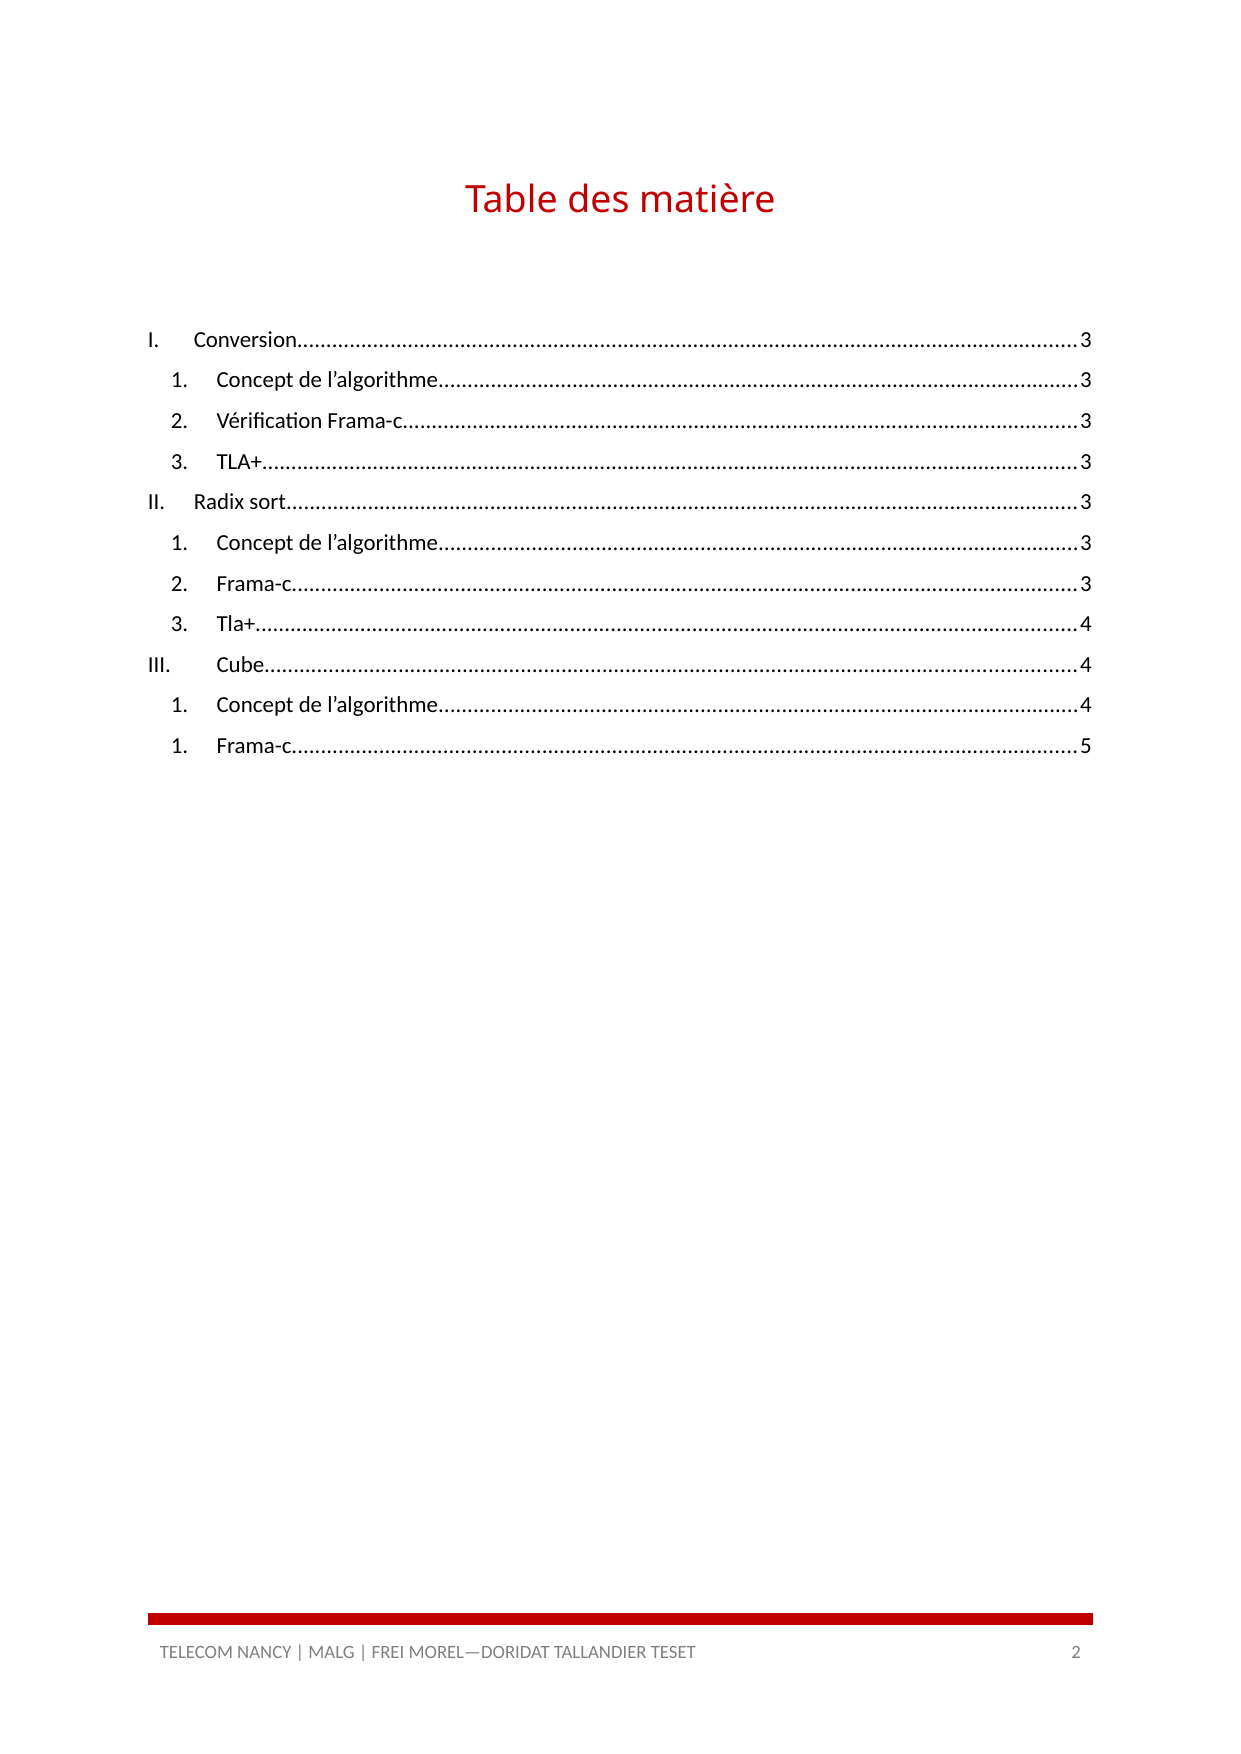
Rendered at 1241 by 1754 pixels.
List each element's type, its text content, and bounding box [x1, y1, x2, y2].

text 1. Concept de l’algorithme 3 [171, 366, 1093, 394]
text 3. Tla+ 4 [171, 609, 1093, 637]
subtitle Table des matière [148, 173, 1093, 224]
text 1. Frama-c 5 [171, 731, 1093, 759]
text 1. Concept de l’algorithme 4 [171, 691, 1093, 719]
text 2. Vérification Frama-c 3 [171, 406, 1093, 434]
text 2. Frama-c 3 [171, 569, 1093, 597]
text II. Radix sort 3 [148, 487, 1093, 516]
text 3. TLA+ 3 [171, 447, 1093, 475]
text III. Cube 4 [148, 650, 1093, 678]
text 1. Concept de l’algorithme 3 [171, 528, 1093, 556]
text I. Conversion 3 [148, 325, 1093, 353]
